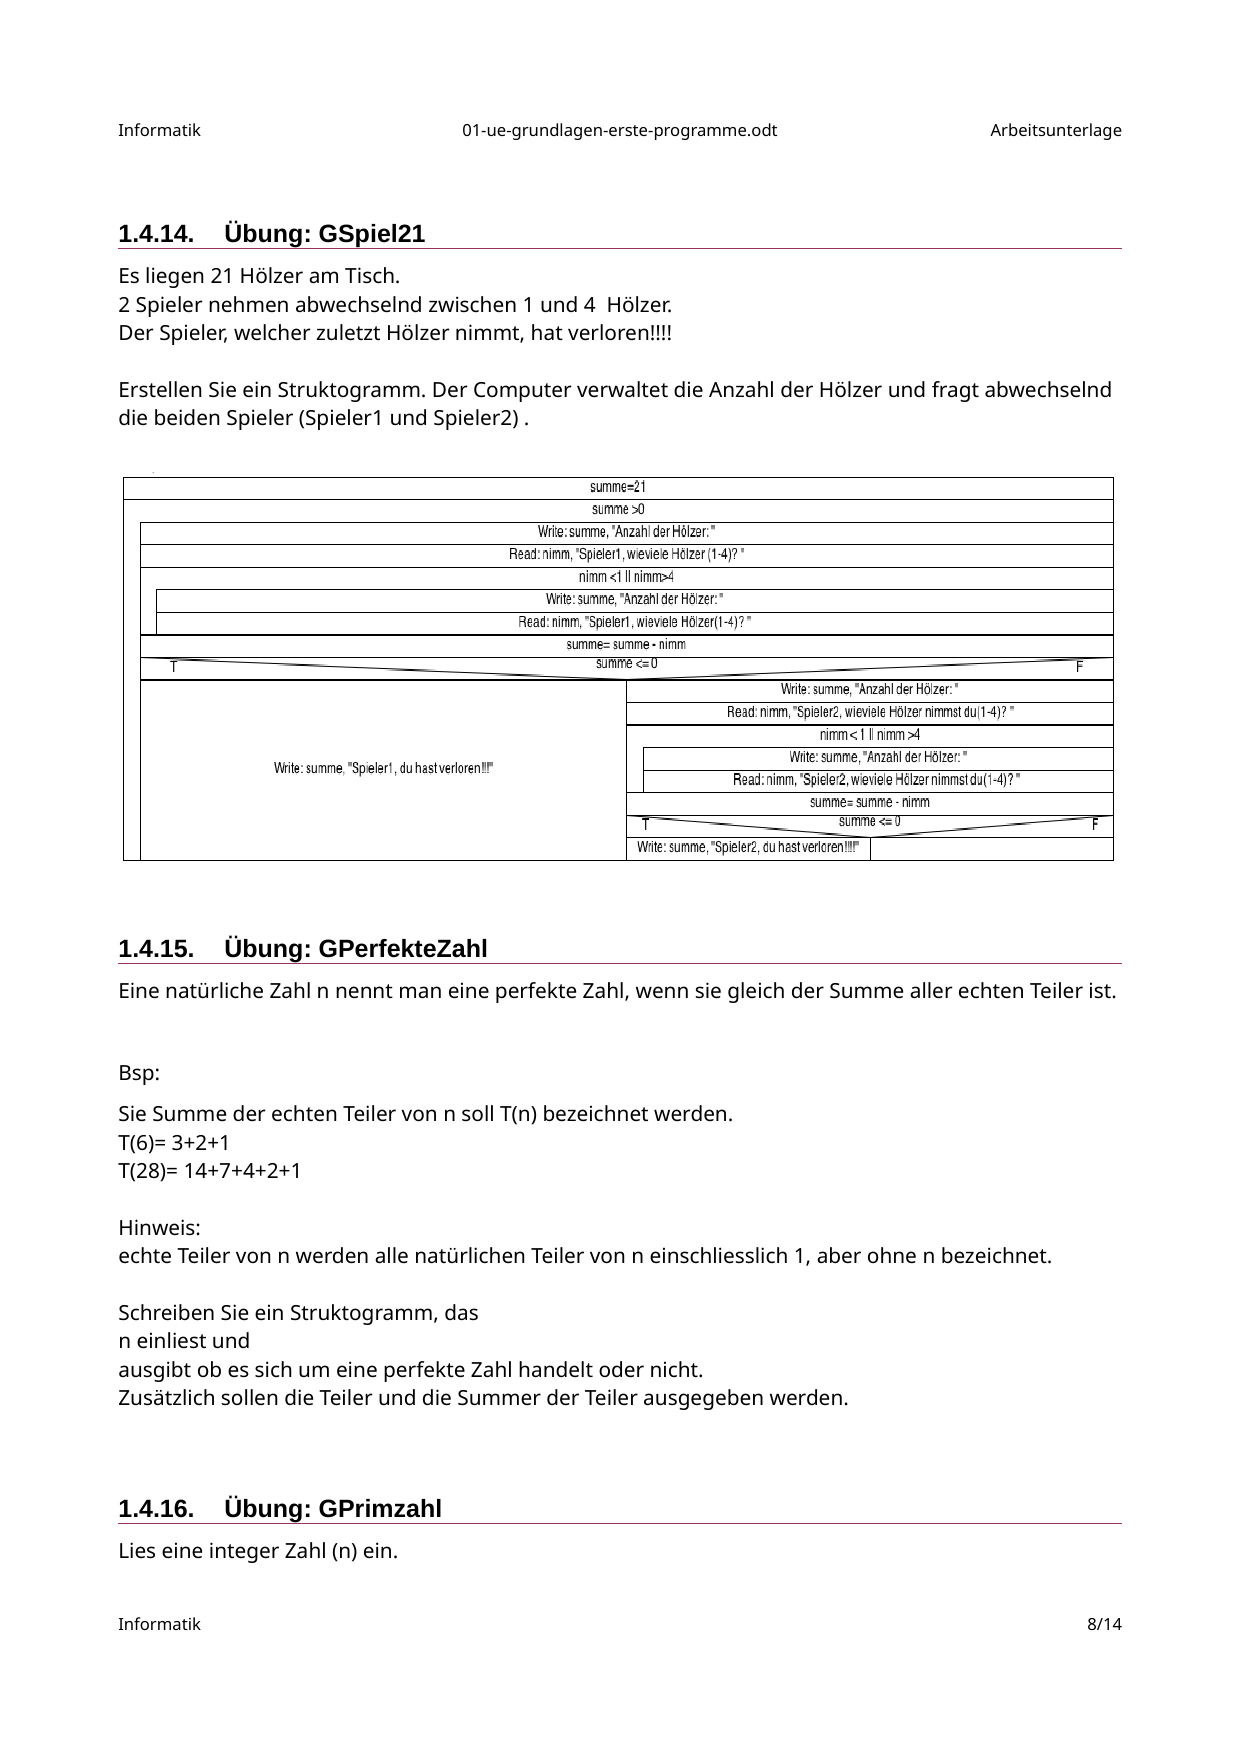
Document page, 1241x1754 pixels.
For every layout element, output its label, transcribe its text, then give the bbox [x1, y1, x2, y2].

text ausgibt ob es sich um eine perfekte Zahl handelt oder nicht. [118, 1355, 1122, 1383]
text T(6)= 3+2+1 [118, 1128, 1122, 1156]
text n einliest und [118, 1327, 1122, 1355]
text Erstellen Sie ein Struktogramm. Der Computer verwaltet die Anzahl der Hölzer und fragt abwechselnd die beiden Spieler (Spieler1 und Spieler2) . [118, 375, 1122, 432]
picture [121, 472, 1119, 869]
text Sie Summe der echten Teiler von n soll T(n) bezeichnet werden. [118, 1099, 1122, 1128]
subtitle Übung: GSpiel21 [118, 219, 1122, 248]
text Eine natürliche Zahl n nennt man eine perfekte Zahl, wenn sie gleich der Summe aller echten Teiler ist. [118, 976, 1122, 1005]
text Lies eine integer Zahl (n) ein. [118, 1536, 1122, 1564]
text Schreiben Sie ein Struktogramm, das [118, 1298, 1122, 1327]
text Der Spieler, welcher zuletzt Hölzer nimmt, hat verloren!!!! [118, 318, 1122, 347]
text echte Teiler von n werden alle natürlichen Teiler von n einschliesslich 1, aber ohne n bezeichnet. [118, 1241, 1122, 1270]
text T(28)= 14+7+4+2+1 [118, 1156, 1122, 1184]
text Zusätzlich sollen die Teiler und die Summer der Teiler ausgegeben werden. [118, 1383, 1122, 1412]
text Bsp: [118, 1058, 1122, 1087]
text 2 Spieler nehmen abwechselnd zwischen 1 und 4 Hölzer. [118, 290, 1122, 318]
subtitle Übung: GPrimzahl [118, 1494, 1122, 1523]
text Hinweis: [118, 1213, 1122, 1241]
text Es liegen 21 Hölzer am Tisch. [118, 261, 1122, 290]
subtitle Übung: GPerfekteZahl [118, 934, 1122, 963]
